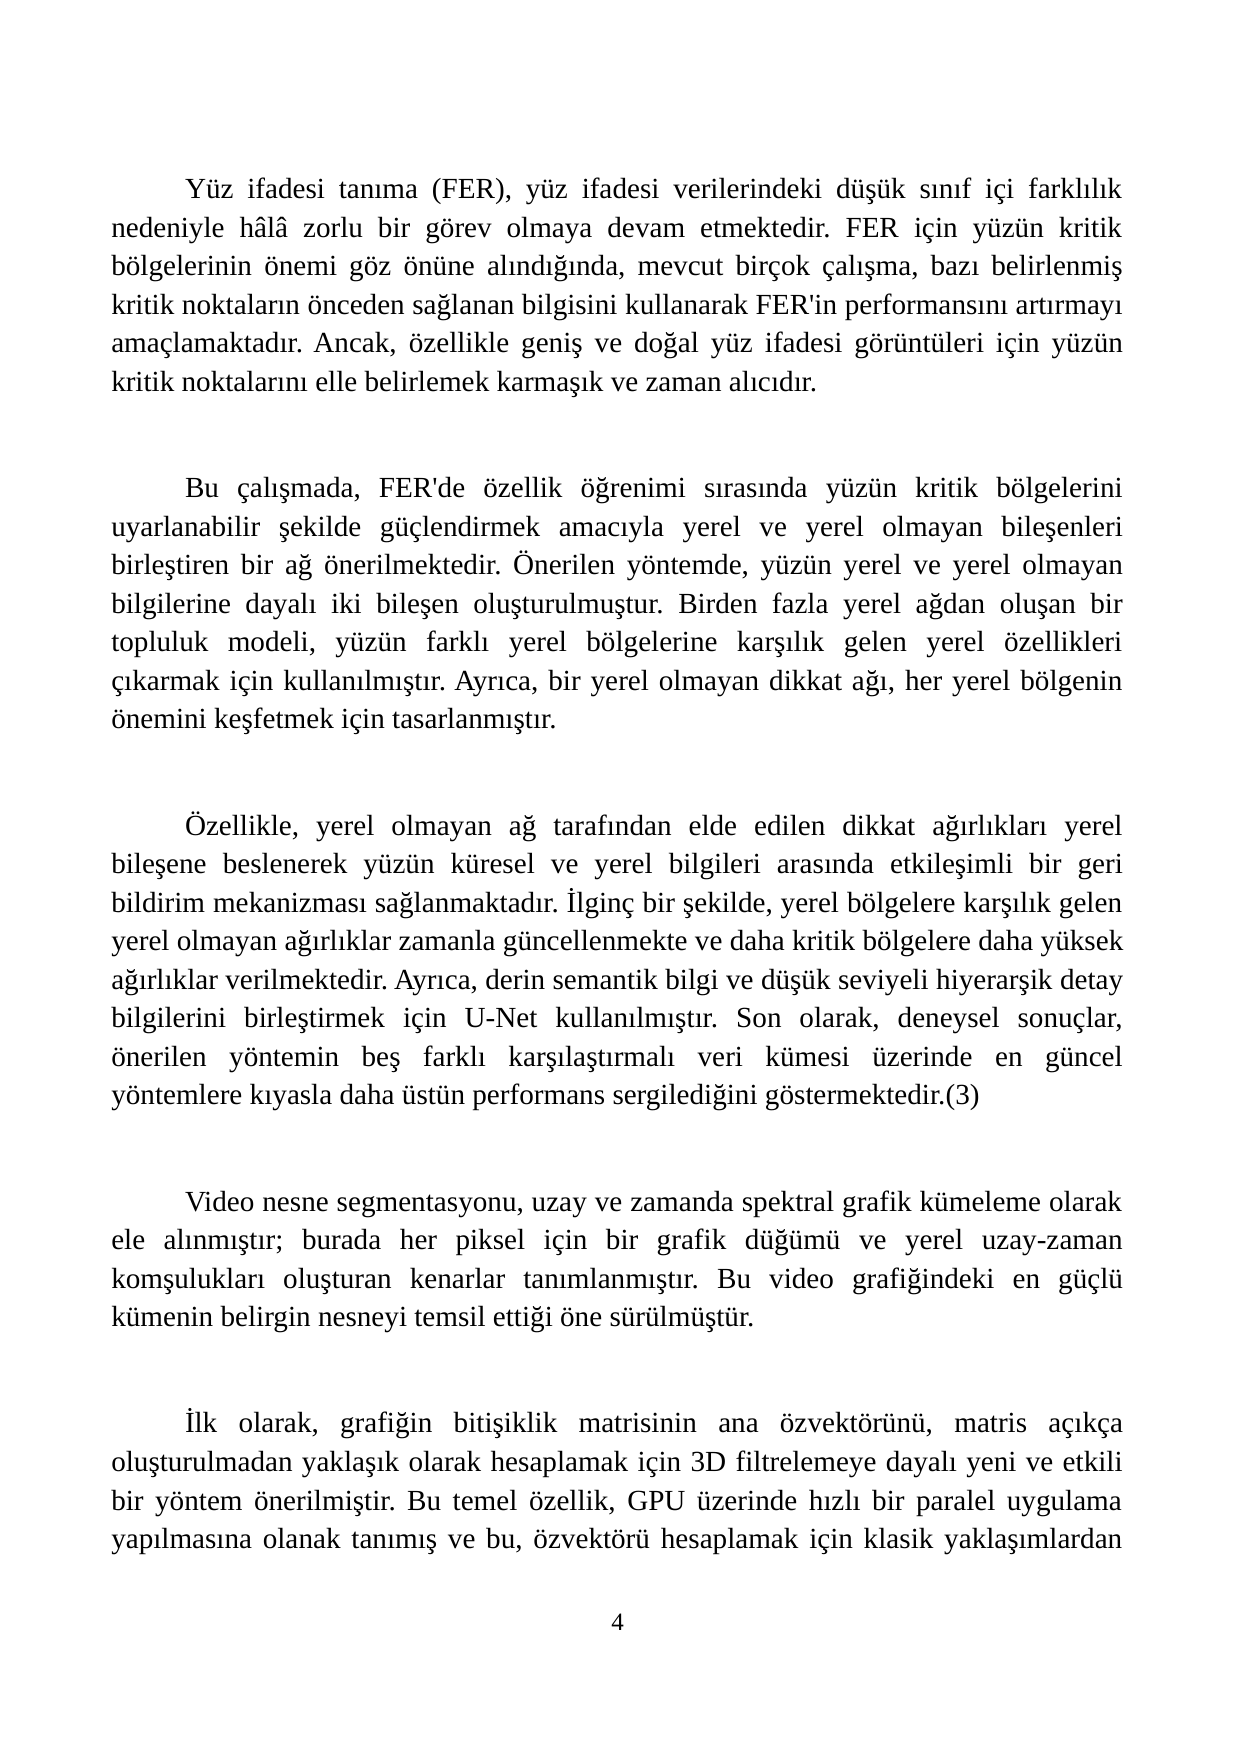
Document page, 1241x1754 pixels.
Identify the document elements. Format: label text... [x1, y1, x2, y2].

text Özellikle, yerel olmayan ağ tarafından elde edilen dikkat ağırlıkları yerel bileşene beslenerek yüzün küresel ve yerel bilgileri arasında etkileşimli bir geri bildirim mekanizması sağlanmaktadır. İlginç bir şekilde, yerel bölgelere karşılık gelen yerel olmayan ağırlıklar zamanla güncellenmekte ve daha kritik bölgelere daha yüksek ağırlıklar verilmektedir. Ayrıca, derin semantik bilgi ve düşük seviyeli hiyerarşik detay bilgilerini birleştirmek için U-Net kullanılmıştır. Son olarak, deneysel sonuçlar, önerilen yöntemin beş farklı karşılaştırmalı veri kümesi üzerinde en güncel yöntemlere kıyasla daha üstün performans sergilediğini göstermektedir.(3) [111, 808, 1123, 1111]
text İlk olarak, grafiğin bitişiklik matrisinin ana özvektörünü, matris açıkça oluşturulmadan yaklaşık olarak hesaplamak için 3D filtrelemeye dayalı yeni ve etkili bir yöntem önerilmiştir. Bu temel özellik, GPU üzerinde hızlı bir paralel uygulama yapılmasına olanak tanımış ve bu, özvektörü hesaplamak için klasik yaklaşımlardan [111, 1406, 1123, 1555]
text Video nesne segmentasyonu, uzay ve zamanda spektral grafik kümeleme olarak ele alınmıştır; burada her piksel için bir grafik düğümü ve yerel uzay-zaman komşulukları oluşturan kenarlar tanımlanmıştır. Bu video grafiğindeki en güçlü kümenin belirgin nesneyi temsil ettiği öne sürülmüştür. [111, 1184, 1123, 1333]
text Bu çalışmada, FER'de özellik öğrenimi sırasında yüzün kritik bölgelerini uyarlanabilir şekilde güçlendirmek amacıyla yerel ve yerel olmayan bileşenleri birleştiren bir ağ önerilmektedir. Önerilen yöntemde, yüzün yerel ve yerel olmayan bilgilerine dayalı iki bileşen oluşturulmuştur. Birden fazla yerel ağdan oluşan bir topluluk modeli, yüzün farklı yerel bölgelerine karşılık gelen yerel özellikleri çıkarmak için kullanılmıştır. Ayrıca, bir yerel olmayan dikkat ağı, her yerel bölgenin önemini keşfetmek için tasarlanmıştır. [111, 470, 1123, 735]
text Yüz ifadesi tanıma (FER), yüz ifadesi verilerindeki düşük sınıf içi farklılık nedeniyle hâlâ zorlu bir görev olmaya devam etmektedir. FER için yüzün kritik bölgelerinin önemi göz önüne alındığında, mevcut birçok çalışma, bazı belirlenmiş kritik noktaların önceden sağlanan bilgisini kullanarak FER'in performansını artırmayı amaçlamaktadır. Ancak, özellikle geniş ve doğal yüz ifadesi görüntüleri için yüzün kritik noktalarını elle belirlemek karmaşık ve zaman alıcıdır. [111, 171, 1123, 397]
